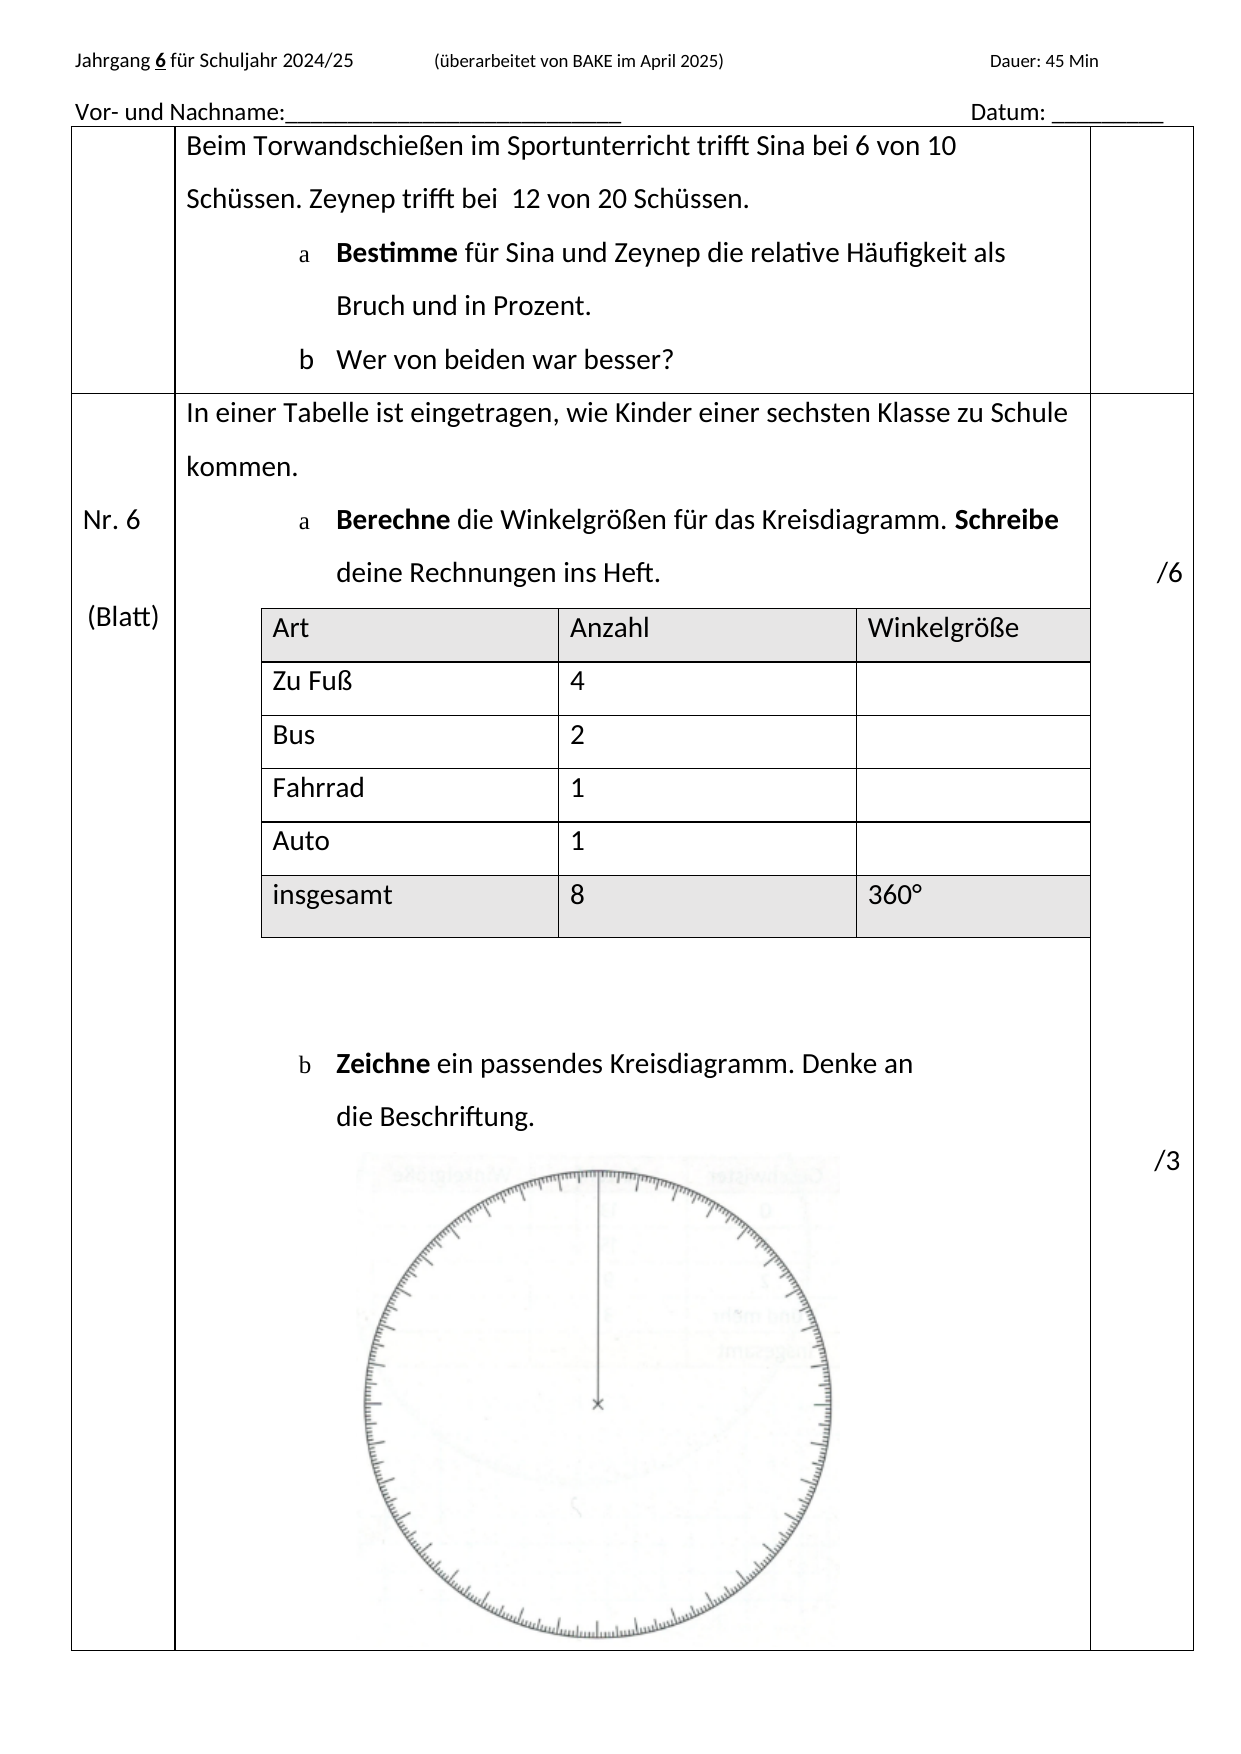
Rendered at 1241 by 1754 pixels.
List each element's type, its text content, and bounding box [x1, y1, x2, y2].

table_header Art [262, 609, 558, 661]
table_cell /6 /3 [1091, 394, 1193, 1650]
table_cell [857, 716, 1090, 768]
table_cell 4 [559, 663, 856, 715]
table_cell 8 [559, 876, 856, 937]
table_cell [857, 823, 1090, 875]
table_cell [857, 663, 1090, 715]
table_cell insgesamt [262, 876, 558, 937]
table_cell Fahrrad [262, 769, 558, 821]
table_cell 1 [559, 769, 856, 821]
table_cell 1 [559, 823, 856, 875]
table_cell 2 [559, 716, 856, 768]
table_cell [72, 127, 174, 393]
table_header Anzahl [559, 609, 856, 661]
table_header Winkelgröße [857, 609, 1090, 661]
table_cell Nr. 6 (Blatt) [72, 394, 174, 1650]
table_cell In einer Tabelle ist eingetragen, wie Kinder einer sechsten Klasse zu Schule kommen. Berechne die Winkelgrößen für das Kreisdiagramm. Schreibe deine Rechnungen ins Heft. Zeichne ein passendes Kreisdiagramm. Denke an die Beschriftung. [176, 394, 1090, 1650]
table_cell [1091, 127, 1193, 393]
table_cell [857, 769, 1090, 821]
table_cell 360° [857, 876, 1090, 937]
table_cell Zu Fuß [262, 663, 558, 715]
table_cell Auto [262, 823, 558, 875]
table_cell Bus [262, 716, 558, 768]
picture [376, 1152, 842, 1650]
table_cell Beim Torwandschießen im Sportunterricht trifft Sina bei 6 von 10 Schüssen. Zeynep trifft bei 12 von 20 Schüssen. Bestimme für Sina und Zeynep die relative Häufigkeit als Bruch und in Prozent. Wer von beiden war besser? [176, 127, 1090, 393]
